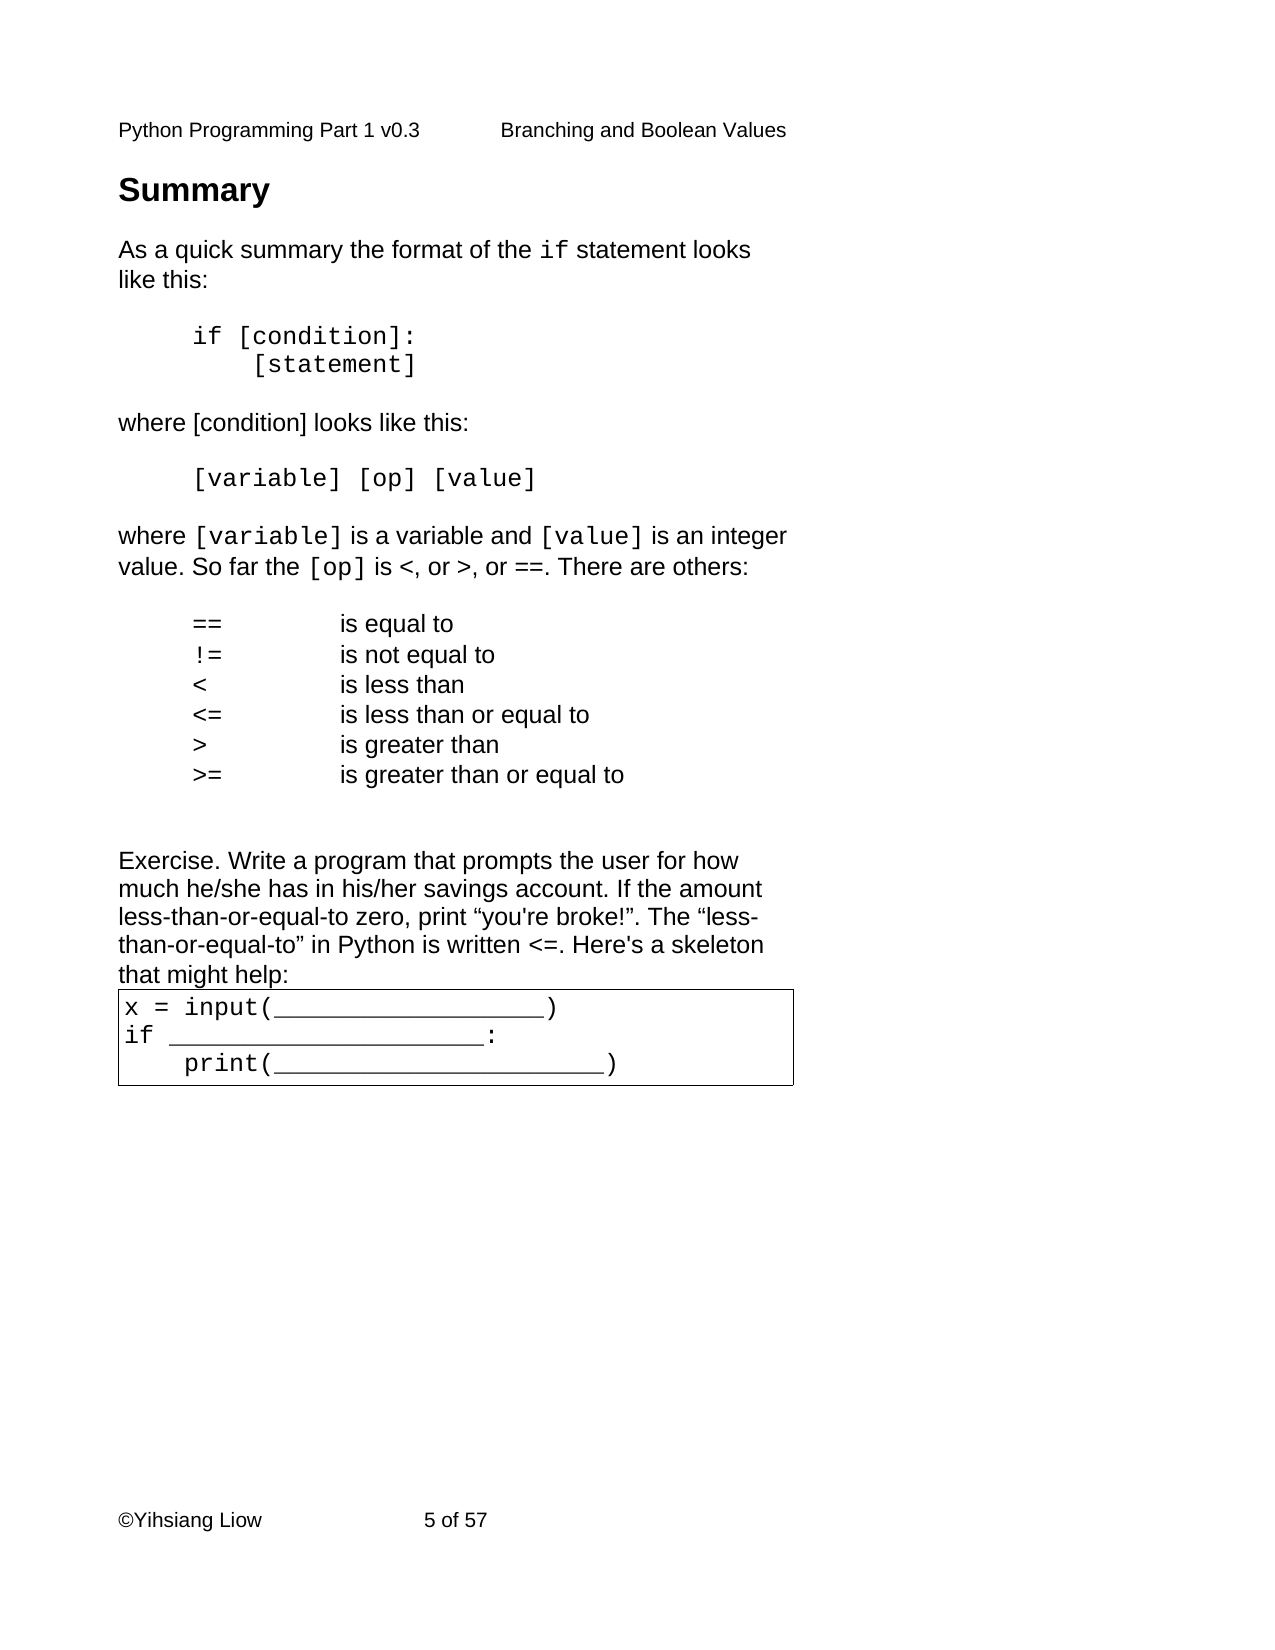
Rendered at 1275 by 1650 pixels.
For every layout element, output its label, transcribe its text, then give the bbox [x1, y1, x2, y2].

text == is equal to [118, 610, 793, 640]
text >= is greater than or equal to [118, 761, 793, 791]
text < is less than [118, 671, 793, 701]
text [variable] [op] [value] [118, 464, 793, 494]
text [statement] [118, 352, 793, 380]
table_header x = input(__________________) if _____________________: print(______________________) [119, 990, 793, 1085]
text != is not equal to [118, 640, 793, 671]
text where [variable] is a variable and [value] is an integer value. So far the [op] is <, or >, or ==. There are others: [118, 522, 793, 582]
text > is greater than [118, 731, 793, 761]
text where [condition] looks like this: [118, 408, 793, 436]
text Exercise. Write a program that prompts the user for how much he/she has in his/her savings account. If the amount less-than-or-equal-to zero, print “you're broke!”. The “less-than-or-equal-to” in Python is written <=. Here's a skeleton that might help: [118, 847, 793, 988]
text As a quick summary the format of the if statement looks like this: [118, 236, 793, 294]
text if [condition]: [118, 322, 793, 352]
text <= is less than or equal to [118, 701, 793, 731]
text Summary [118, 171, 793, 208]
